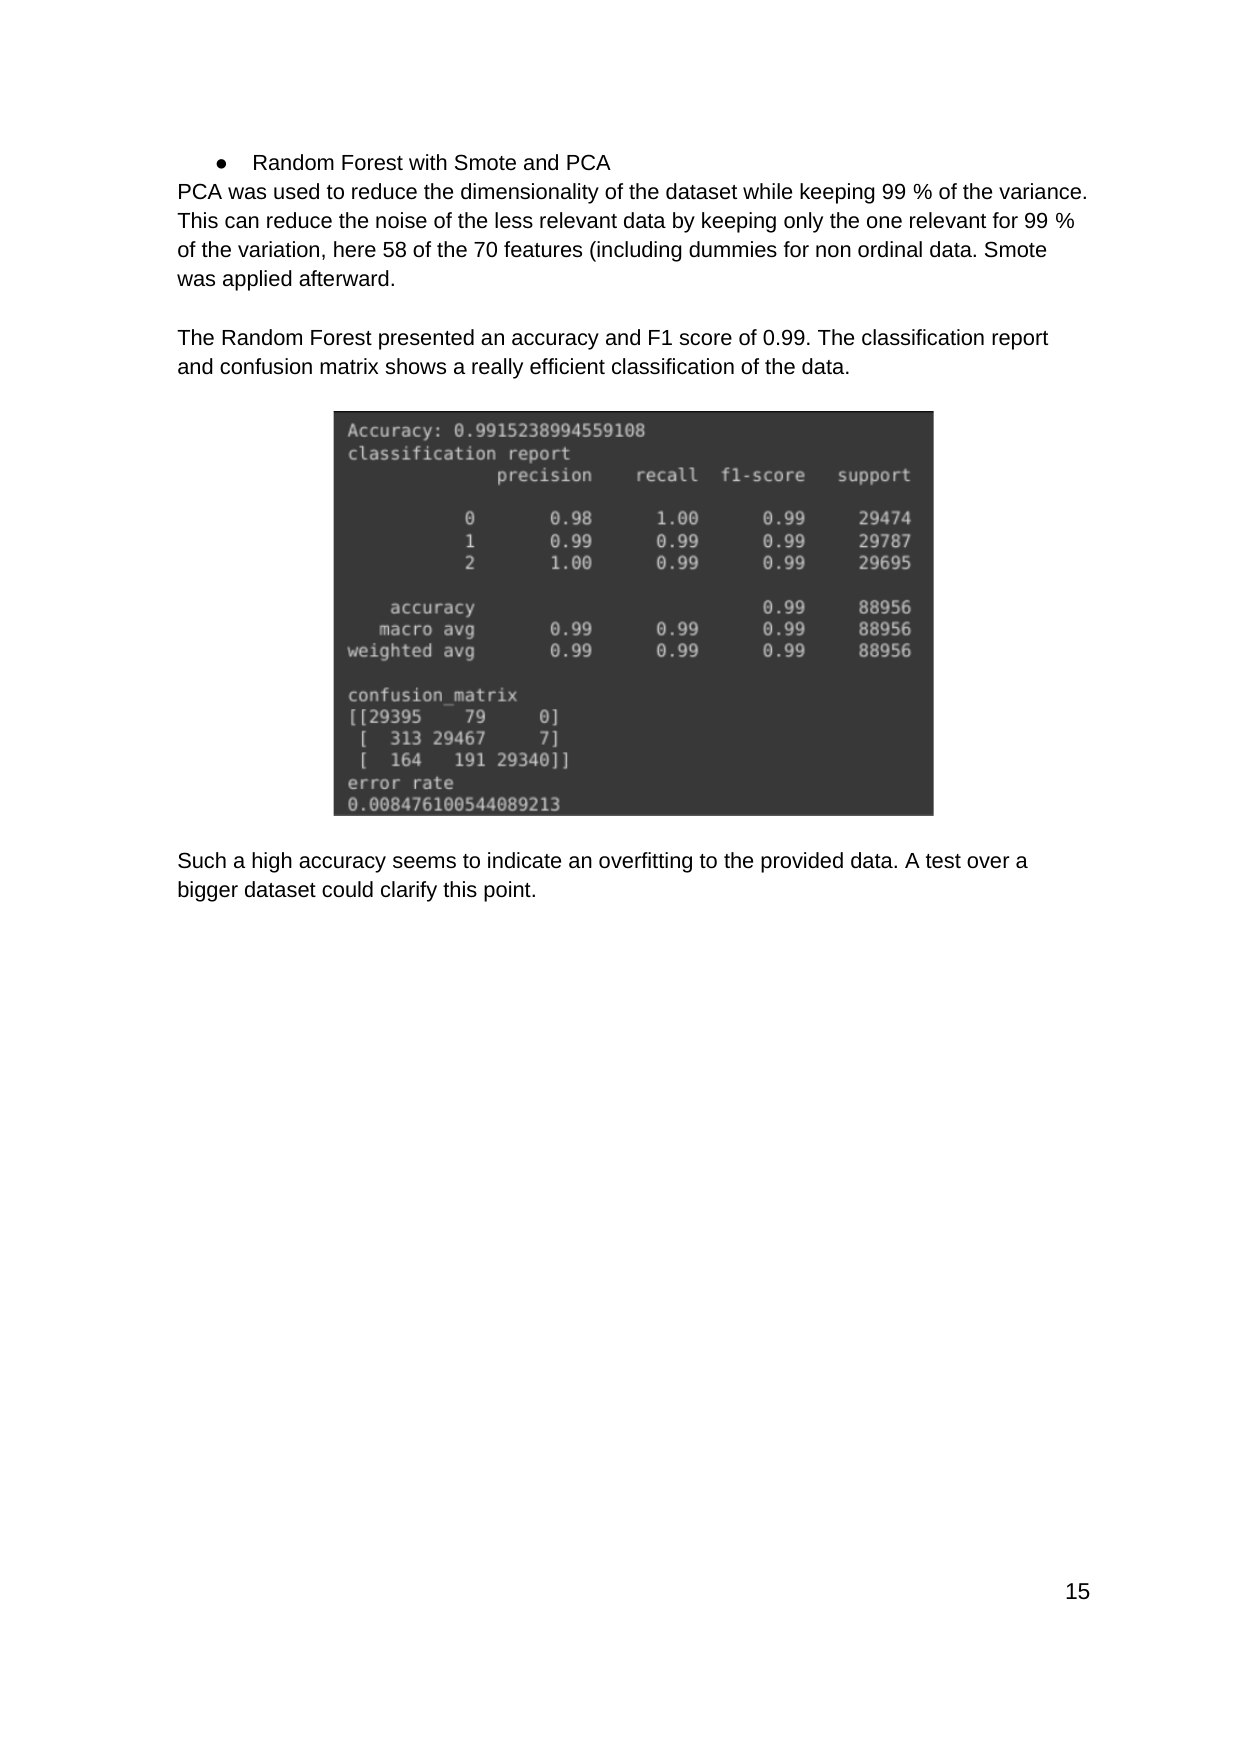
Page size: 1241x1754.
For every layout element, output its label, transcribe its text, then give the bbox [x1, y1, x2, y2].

list Random Forest with Smote and PCA [214, 150, 1090, 175]
text Such a high accuracy seems to indicate an overfitting to the provided data. A test over a bigger dataset could clarify this point. [177, 848, 1090, 902]
picture [333, 411, 934, 816]
text The Random Forest presented an accuracy and F1 score of 0.99. The classification report and confusion matrix shows a really efficient classification of the data. [177, 325, 1090, 379]
text PCA was used to reduce the dimensionality of the dataset while keeping 99 % of the variance. This can reduce the noise of the less relevant data by keeping only the one relevant for 99 % of the variation, here 58 of the 70 features (including dummies for non ordinal data. Smote was applied afterward. [177, 179, 1090, 291]
